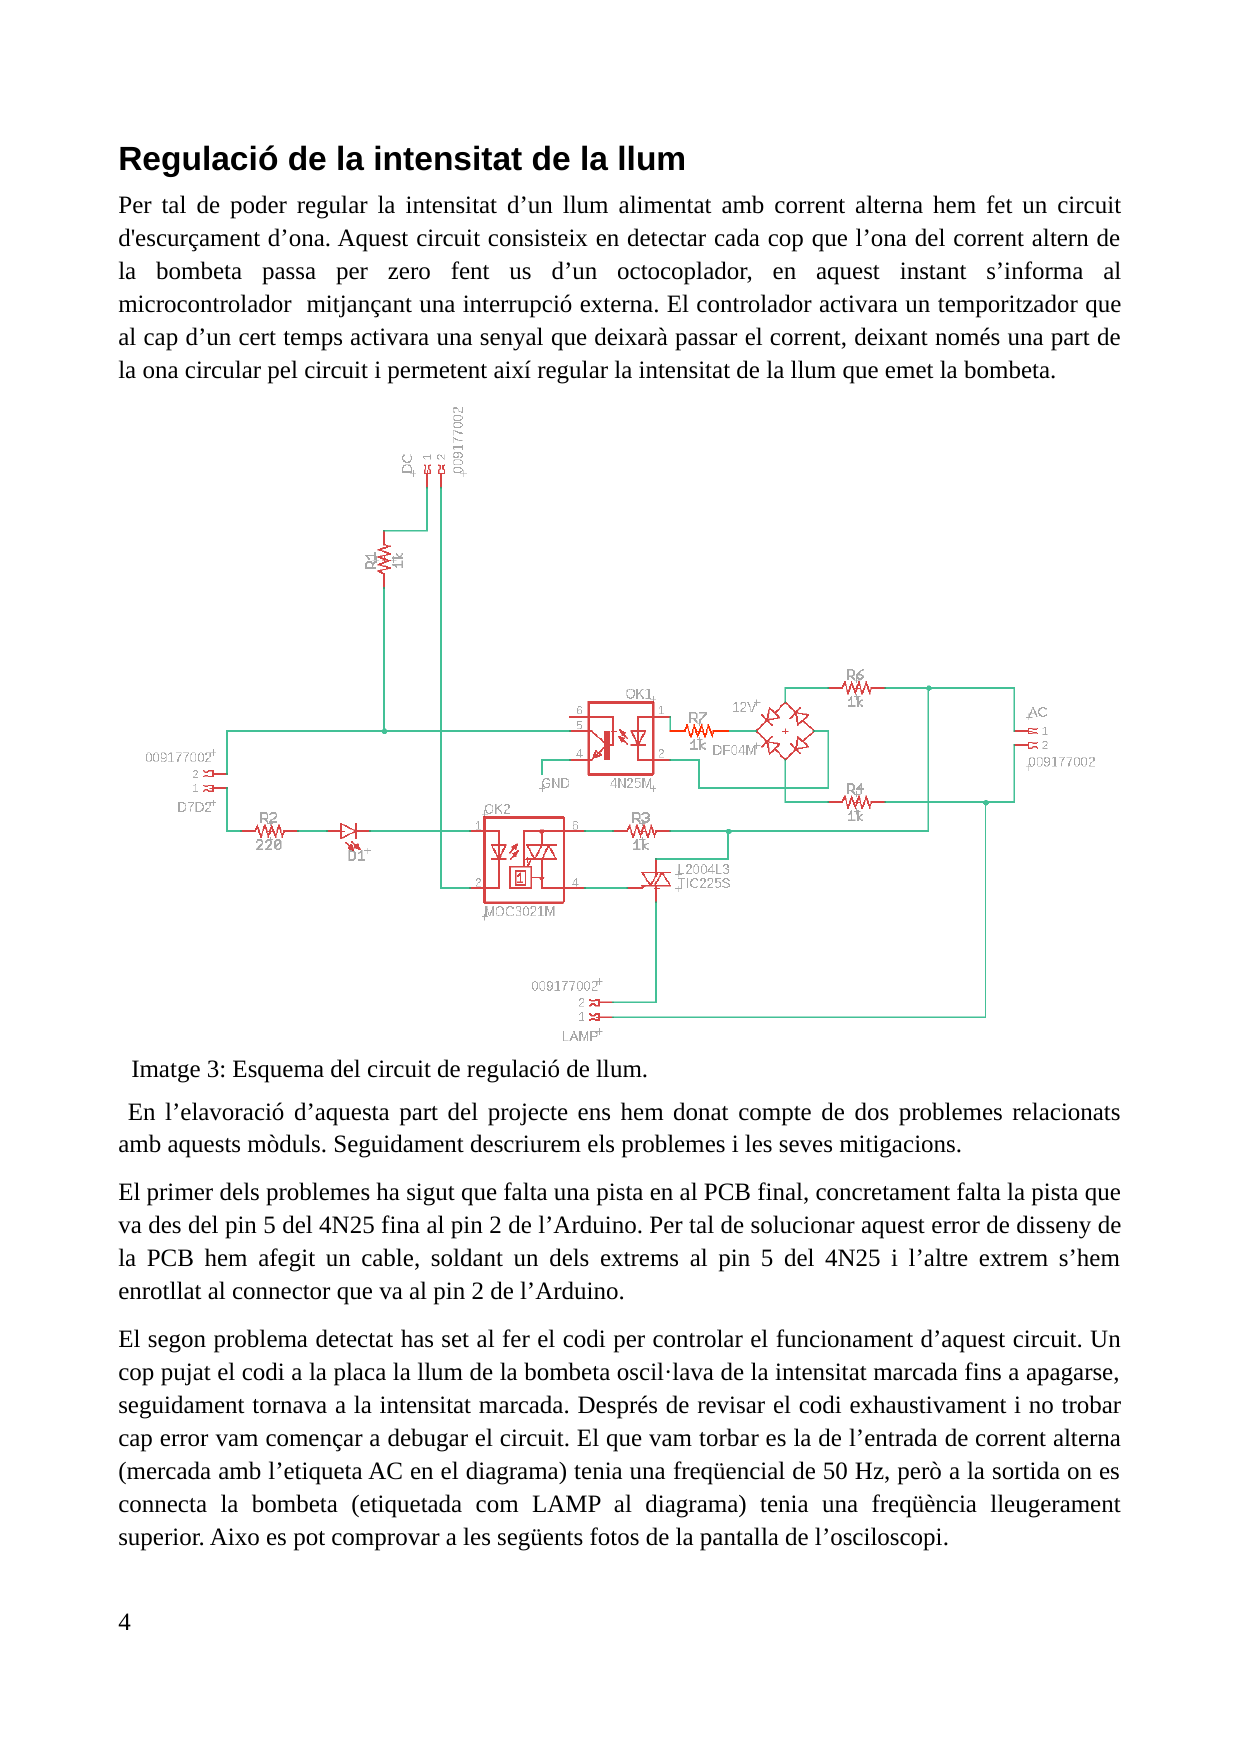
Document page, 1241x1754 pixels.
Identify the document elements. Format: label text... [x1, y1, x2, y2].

text Per tal de poder regular la intensitat d’un llum alimentat amb corrent alterna hem fet un circuit d'escurçament d’ona. Aquest circuit consisteix en detectar cada cop que l’ona del corrent altern de la bombeta passa per zero fent us d’un octocoplador, en aquest instant s’informa al microcontrolador mitjançant una interrupció externa. El controlador activara un temporitzador que al cap d’un cert temps activara una senyal que deixarà passar el corrent, deixant només una part de la ona circular pel circuit i permetent així regular la intensitat de la llum que emet la bombeta. [118, 190, 1122, 384]
text El primer dels problemes ha sigut que falta una pista en al PCB final, concretament falta la pista que va des del pin 5 del 4N25 fina al pin 2 de l’Arduino. Per tal de solucionar aquest error de disseny de la PCB hem afegit un cable, soldant un dels extrems al pin 5 del 4N25 i l’altre extrem s’hem enrotllat al connector que va al pin 2 de l’Arduino. [118, 1177, 1122, 1305]
subtitle Regulació de la intensitat de la llum [118, 139, 1122, 178]
text El segon problema detectat has set al fer el codi per controlar el funcionament d’aquest circuit. Un cop pujat el codi a la placa la llum de la bombeta oscil·lava de la intensitat marcada fins a apagarse, seguidament tornava a la intensitat marcada. Després de revisar el codi exhaustivament i no trobar cap error vam començar a debugar el circuit. El que vam torbar es la de l’entrada de corrent alterna (mercada amb l’etiqueta AC en el diagrama) tenia una freqüencial de 50 Hz, però a la sortida on es connecta la bombeta (etiquetada com LAMP al diagrama) tenia una freqüència lleugerament superior. Aixo es pot comprovar a les següents fotos de la pantalla de l’osciloscopi. [118, 1324, 1122, 1551]
picture [138, 402, 1102, 1045]
text En l’elavoració d’aquesta part del projecte ens hem donat compte de dos problemes relacionats amb aquests mòduls. Seguidament descriurem els problemes i les seves mitigacions. [118, 1097, 1122, 1158]
